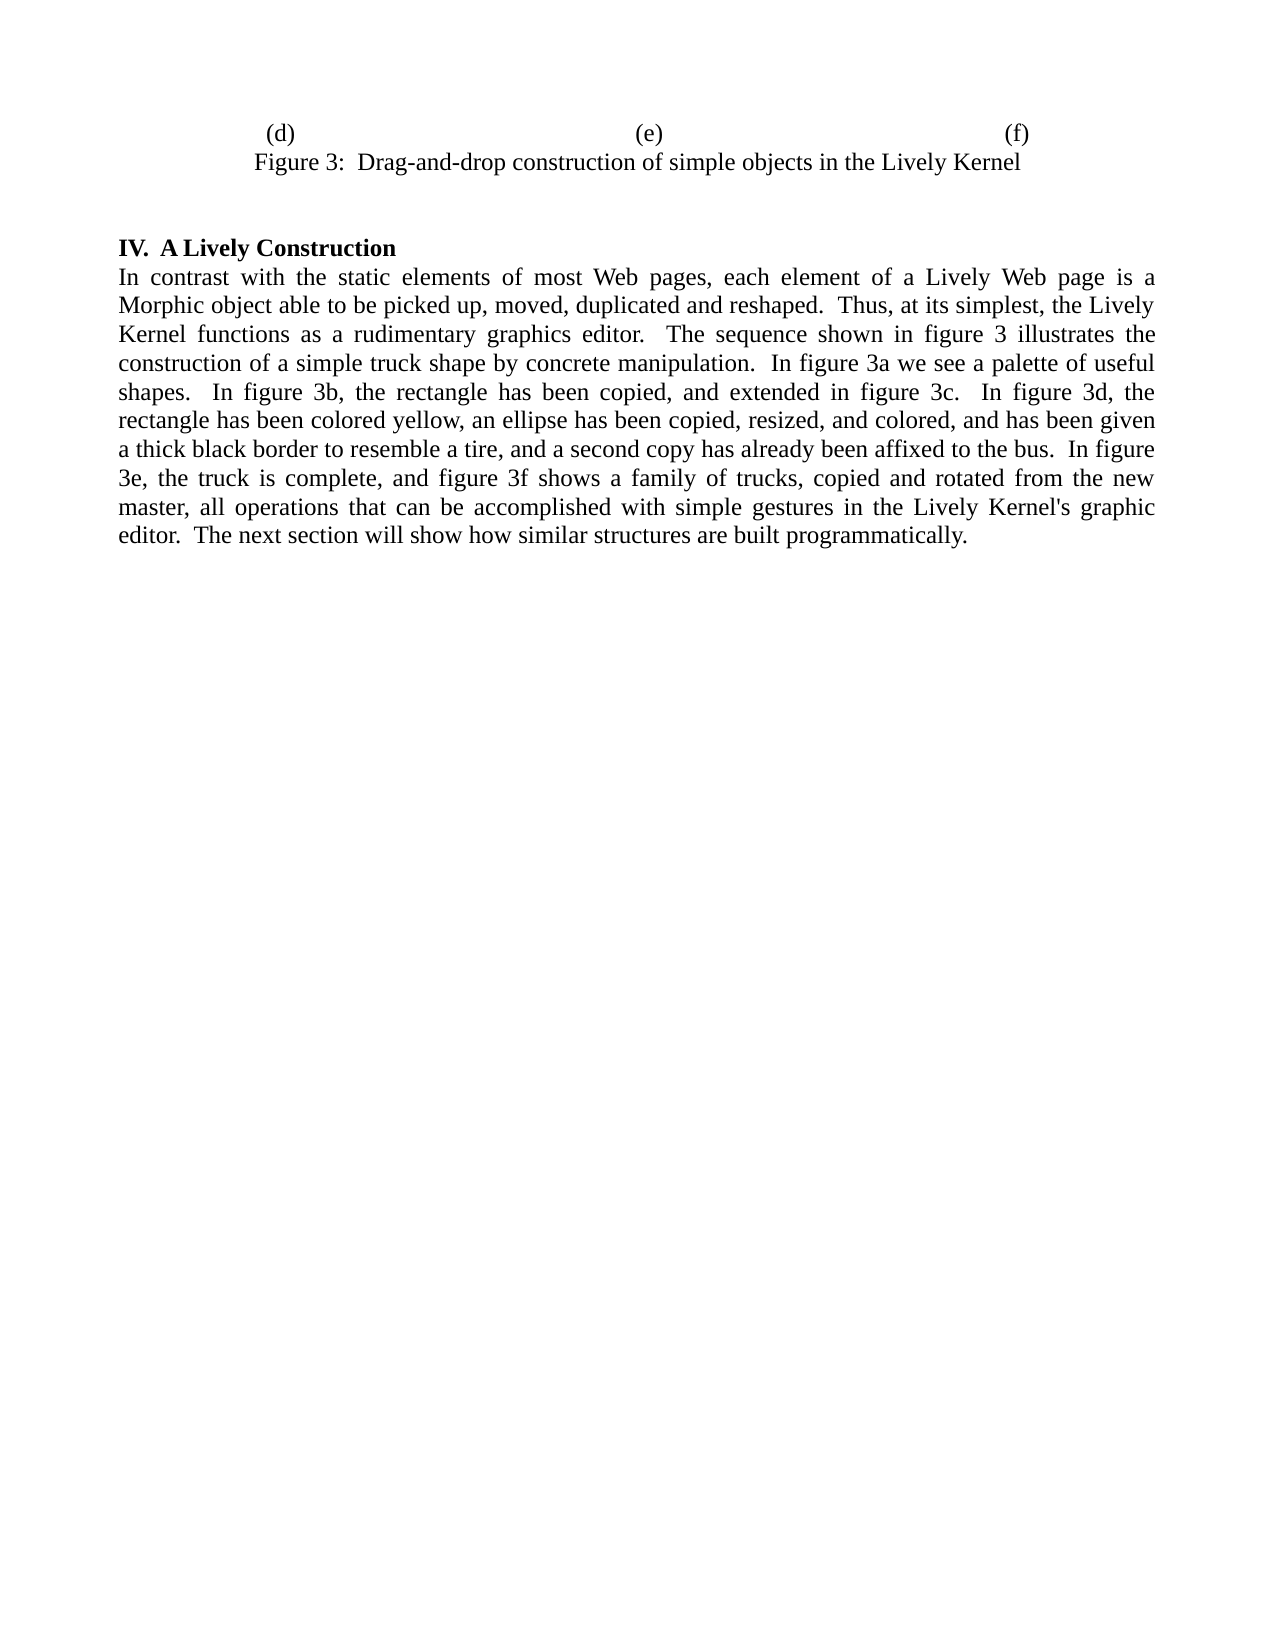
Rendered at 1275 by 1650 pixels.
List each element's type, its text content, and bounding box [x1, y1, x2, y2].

text Figure 3: Drag-and-drop construction of simple objects in the Lively Kernel [118, 147, 1157, 176]
text IV. A Lively Construction [118, 233, 1157, 262]
text (d) (e) (f) [118, 118, 1157, 147]
text In contrast with the static elements of most Web pages, each element of a Lively Web page is a Morphic object able to be picked up, moved, duplicated and reshaped. Thus, at its simplest, the Lively Kernel functions as a rudimentary graphics editor. The sequence shown in figure 3 illustrates the construction of a simple truck shape by concrete manipulation. In figure 3a we see a palette of useful shapes. In figure 3b, the rectangle has been copied, and extended in figure 3c. In figure 3d, the rectangle has been colored yellow, an ellipse has been copied, resized, and colored, and has been given a thick black border to resemble a tire, and a second copy has already been affixed to the bus. In figure 3e, the truck is complete, and figure 3f shows a family of trucks, copied and rotated from the new master, all operations that can be accomplished with simple gestures in the Lively Kernel's graphic editor. The next section will show how similar structures are built programmatically. [118, 262, 1157, 549]
